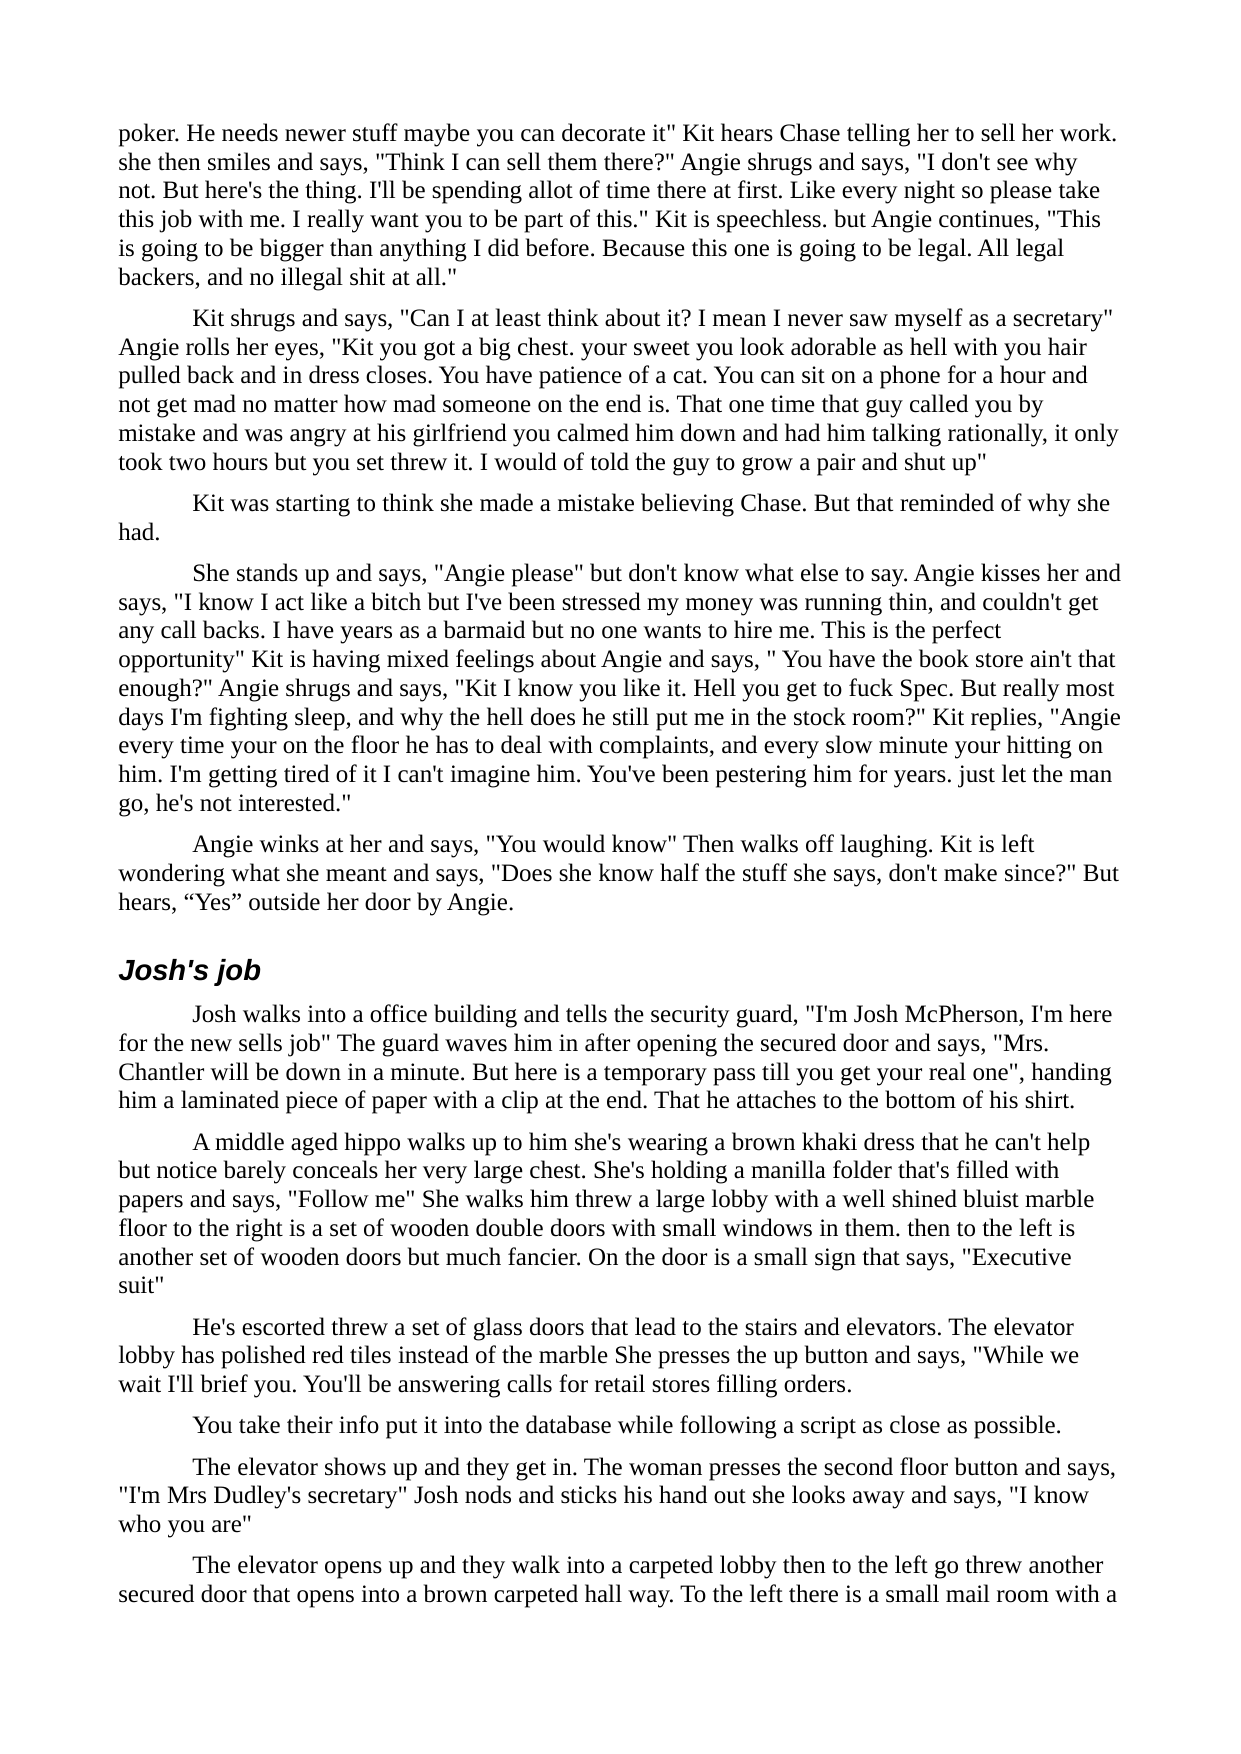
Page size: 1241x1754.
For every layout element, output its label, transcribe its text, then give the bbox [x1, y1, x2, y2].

text She stands up and says, "Angie please" but don't know what else to say. Angie kisses her and says, "I know I act like a bitch but I've been stressed my money was running thin, and couldn't get any call backs. I have years as a barmaid but no one wants to hire me. This is the perfect opportunity" Kit is having mixed feelings about Angie and says, " You have the book store ain't that enough?" Angie shrugs and says, "Kit I know you like it. Hell you get to fuck Spec. But really most days I'm fighting sleep, and why the hell does he still put me in the stock room?" Kit replies, "Angie every time your on the floor he has to deal with complaints, and every slow minute your hitting on him. I'm getting tired of it I can't imagine him. You've been pestering him for years. just let the man go, he's not interested." [118, 558, 1122, 817]
text poker. He needs newer stuff maybe you can decorate it" Kit hears Chase telling her to sell her work. she then smiles and says, "Think I can sell them there?" Angie shrugs and says, "I don't see why not. But here's the thing. I'll be spending allot of time there at first. Like every night so please take this job with me. I really want you to be part of this." Kit is speechless. but Angie continues, "This is going to be bigger than anything I did before. Because this one is going to be legal. All legal backers, and no illegal shit at all." [118, 118, 1122, 291]
text Kit was starting to think she made a mistake believing Chase. But that reminded of why she had. [118, 488, 1122, 546]
text Josh walks into a office building and tells the security guard, "I'm Josh McPherson, I'm here for the new sells job" The guard waves him in after opening the secured door and says, "Mrs. Chantler will be down in a minute. But here is a temporary pass till you get your real one", handing him a laminated piece of paper with a clip at the end. That he attaches to the bottom of his shirt. [118, 999, 1122, 1114]
text The elevator opens up and they walk into a carpeted lobby then to the left go threw another secured door that opens into a brown carpeted hall way. To the left there is a small mail room with a [118, 1550, 1122, 1608]
text He's escorted threw a set of glass doors that lead to the stairs and elevators. The elevator lobby has polished red tiles instead of the marble She presses the up button and says, "While we wait I'll brief you. You'll be answering calls for retail stores filling orders. [118, 1312, 1122, 1398]
text A middle aged hippo walks up to him she's wearing a brown khaki dress that he can't help but notice barely conceals her very large chest. She's holding a manilla folder that's filled with papers and says, "Follow me" She walks him threw a large lobby with a well shined bluist marble floor to the right is a set of wooden double doors with small windows in them. then to the left is another set of wooden doors but much fancier. On the door is a small sign that says, "Executive suit" [118, 1127, 1122, 1299]
text You take their info put it into the database while following a script as close as possible. [118, 1410, 1122, 1439]
text Kit shrugs and says, "Can I at least think about it? I mean I never saw myself as a secretary" Angie rolls her eyes, "Kit you got a big chest. your sweet you look adorable as hell with you hair pulled back and in dress closes. You have patience of a cat. You can sit on a phone for a hour and not get mad no matter how mad someone on the end is. That one time that guy called you by mistake and was angry at his girlfriend you calmed him down and had him talking rationally, it only took two hours but you set threw it. I would of told the guy to grow a pair and shut up" [118, 303, 1122, 476]
subtitle Josh's job [118, 953, 1122, 987]
text The elevator shows up and they get in. The woman presses the second floor button and says, "I'm Mrs Dudley's secretary" Josh nods and sticks his hand out she looks away and says, "I know who you are" [118, 1452, 1122, 1538]
text Angie winks at her and says, "You would know" Then walks off laughing. Kit is left wondering what she meant and says, "Does she know half the stuff she says, don't make since?" But hears, “Yes” outside her door by Angie. [118, 829, 1122, 916]
